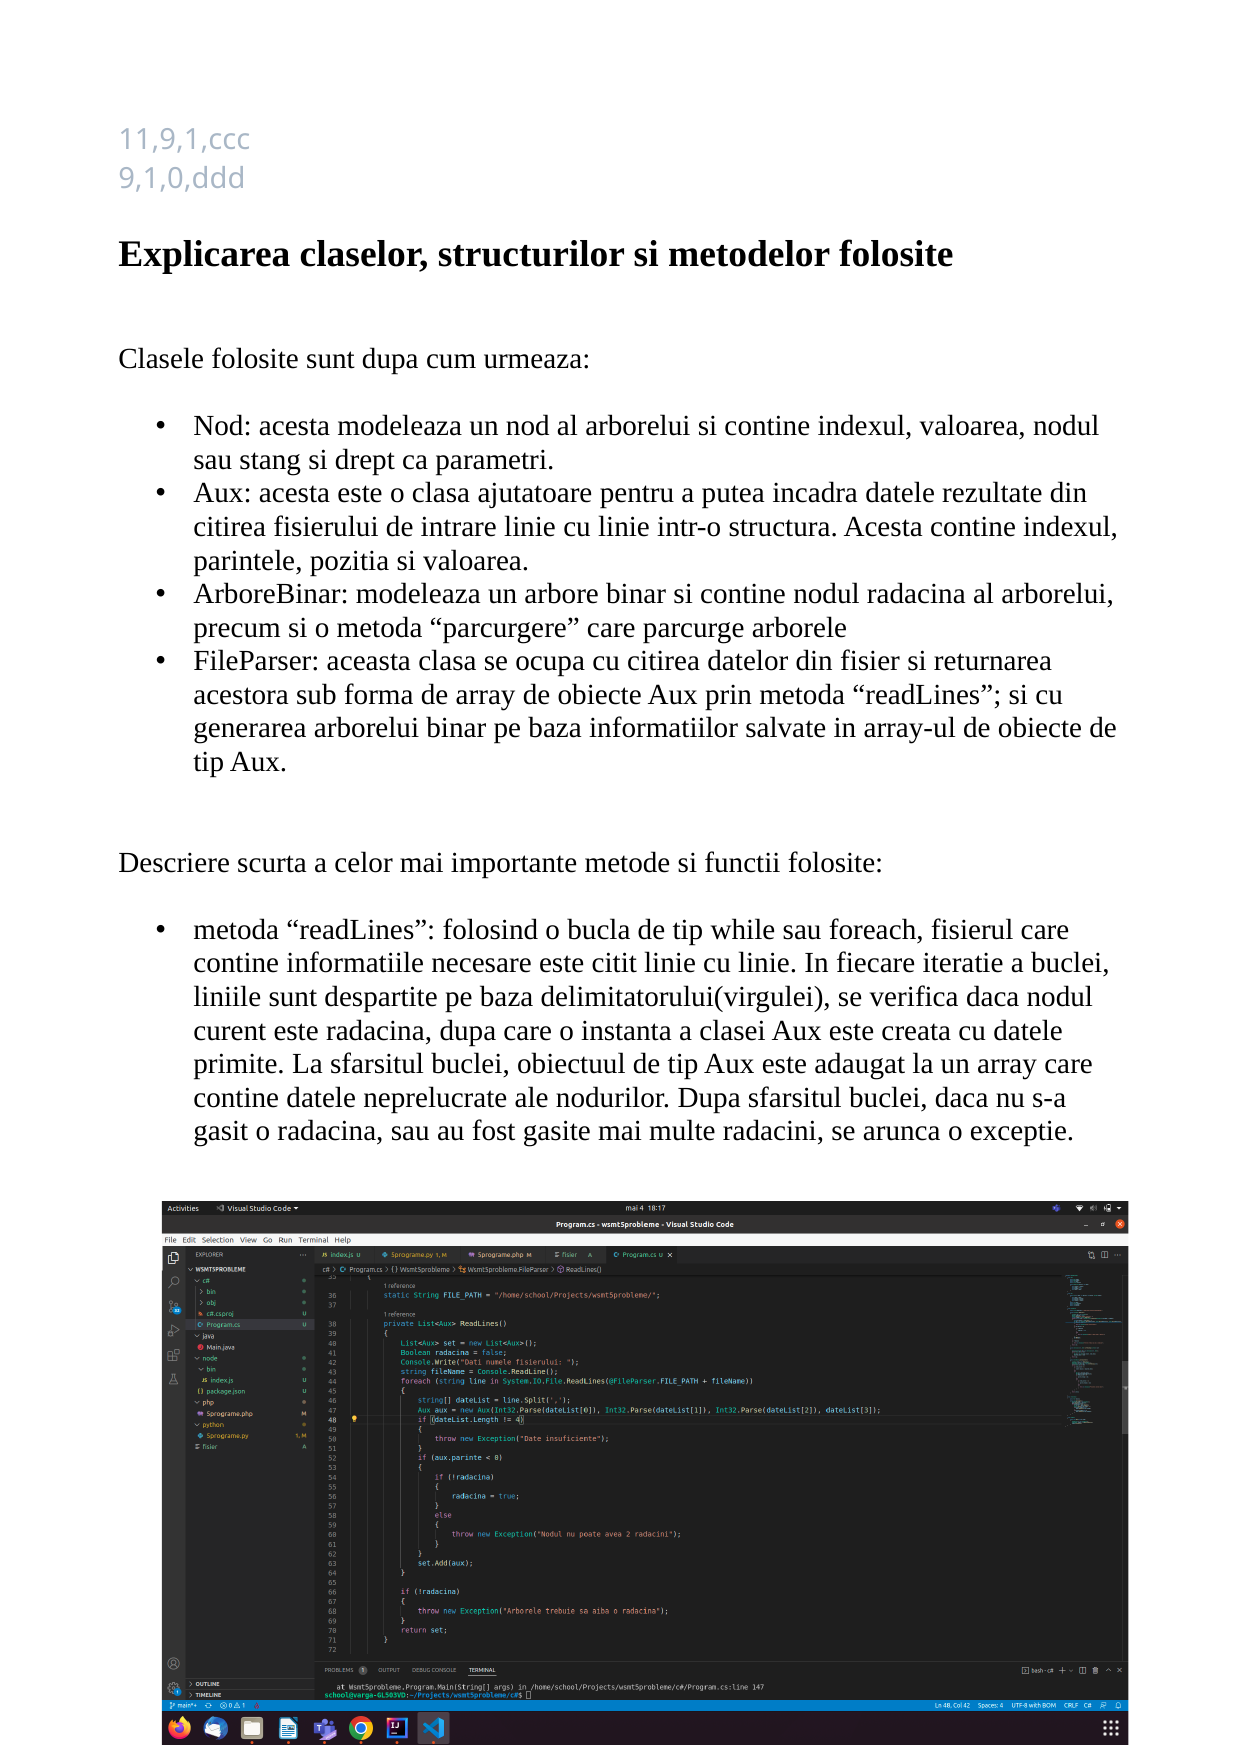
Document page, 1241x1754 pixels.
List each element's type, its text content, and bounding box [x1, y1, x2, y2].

picture [161, 1201, 1129, 1745]
list Nod: acesta modeleaza un nod al arborelui si contine indexul, valoarea, nodul sau stang si drept ca parametri. [156, 408, 1122, 476]
text 11,9,1,ccc 9,1,0,ddd [118, 118, 1122, 197]
list ArboreBinar: modeleaza un arbore binar si contine nodul radacina al arborelui, precum si o metoda “parcurgere” care parcurge arborele [156, 576, 1122, 643]
list Aux: acesta este o clasa ajutatoare pentru a putea incadra datele rezultate din citirea fisierului de intrare linie cu linie intr-o structura. Acesta contine indexul, parintele, pozitia si valoarea. [156, 476, 1122, 576]
list FileParser: aceasta clasa se ocupa cu citirea datelor din fisier si returnarea acestora sub forma de array de obiecte Aux prin metoda “readLines”; si cu generarea arborelui binar pe baza informatiilor salvate in array-ul de obiecte de tip Aux. [156, 643, 1122, 778]
text Explicarea claselor, structurilor si metodelor folosite [118, 231, 1122, 274]
text Descriere scurta a celor mai importante metode si functii folosite: [118, 845, 1122, 878]
list metoda “readLines”: folosind o bucla de tip while sau foreach, fisierul care contine informatiile necesare este citit linie cu linie. In fiecare iteratie a buclei, liniile sunt despartite pe baza delimitatorului(virgulei), se verifica daca nodul curent este radacina, dupa care o instanta a clasei Aux este creata cu datele primite. La sfarsitul buclei, obiectuul de tip Aux este adaugat la un array care contine datele neprelucrate ale nodurilor. Dupa sfarsitul buclei, daca nu s-a gasit o radacina, sau au fost gasite mai multe radacini, se arunca o exceptie. [156, 912, 1122, 1147]
text Clasele folosite sunt dupa cum urmeaza: [118, 341, 1122, 375]
